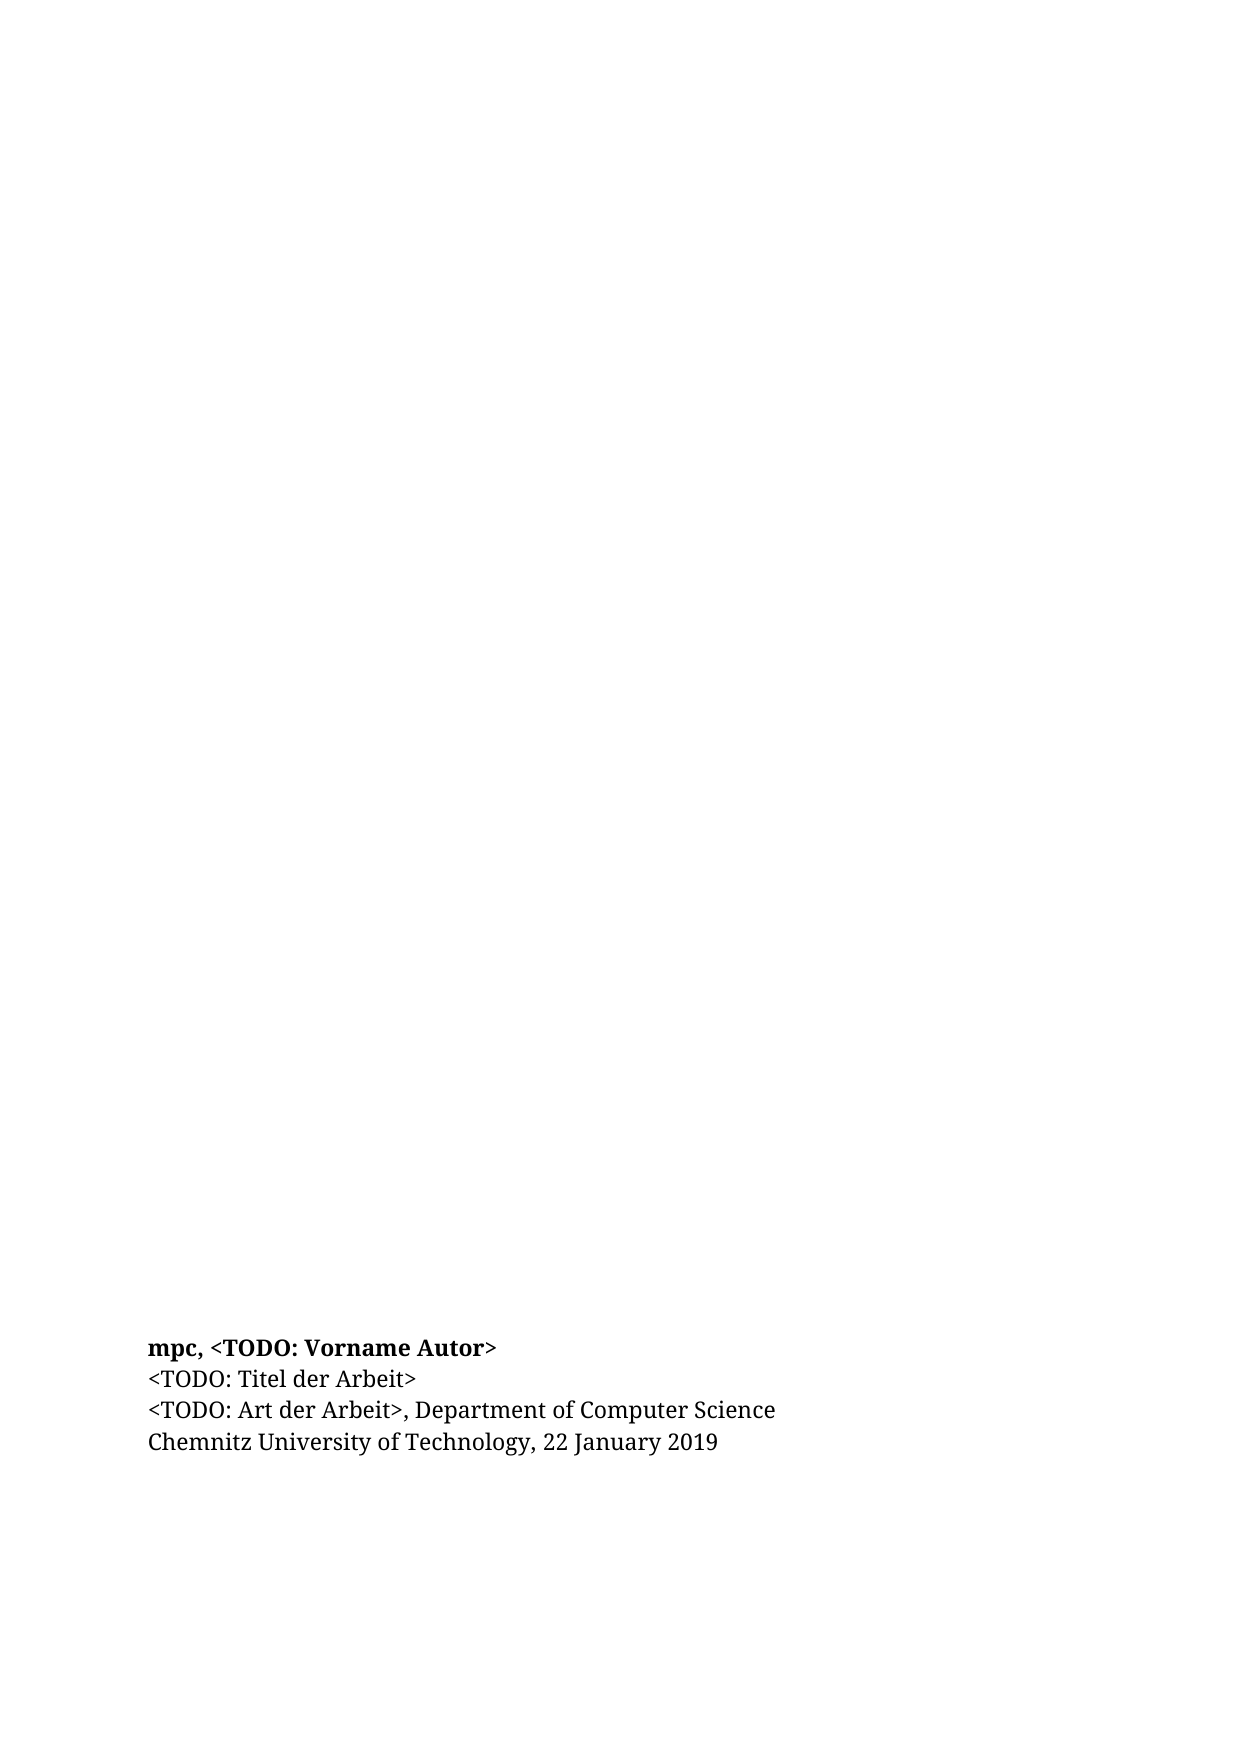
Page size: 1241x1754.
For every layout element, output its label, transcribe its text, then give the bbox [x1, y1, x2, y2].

text <TODO: Titel der Arbeit> [148, 1363, 1034, 1394]
text mpc, <TODO: Vorname Autor> [148, 1332, 1034, 1363]
text Chemnitz University of Technology, 22 January 2019 [148, 1426, 1034, 1457]
text <TODO: Art der Arbeit>, Department of Computer Science [148, 1394, 1034, 1426]
